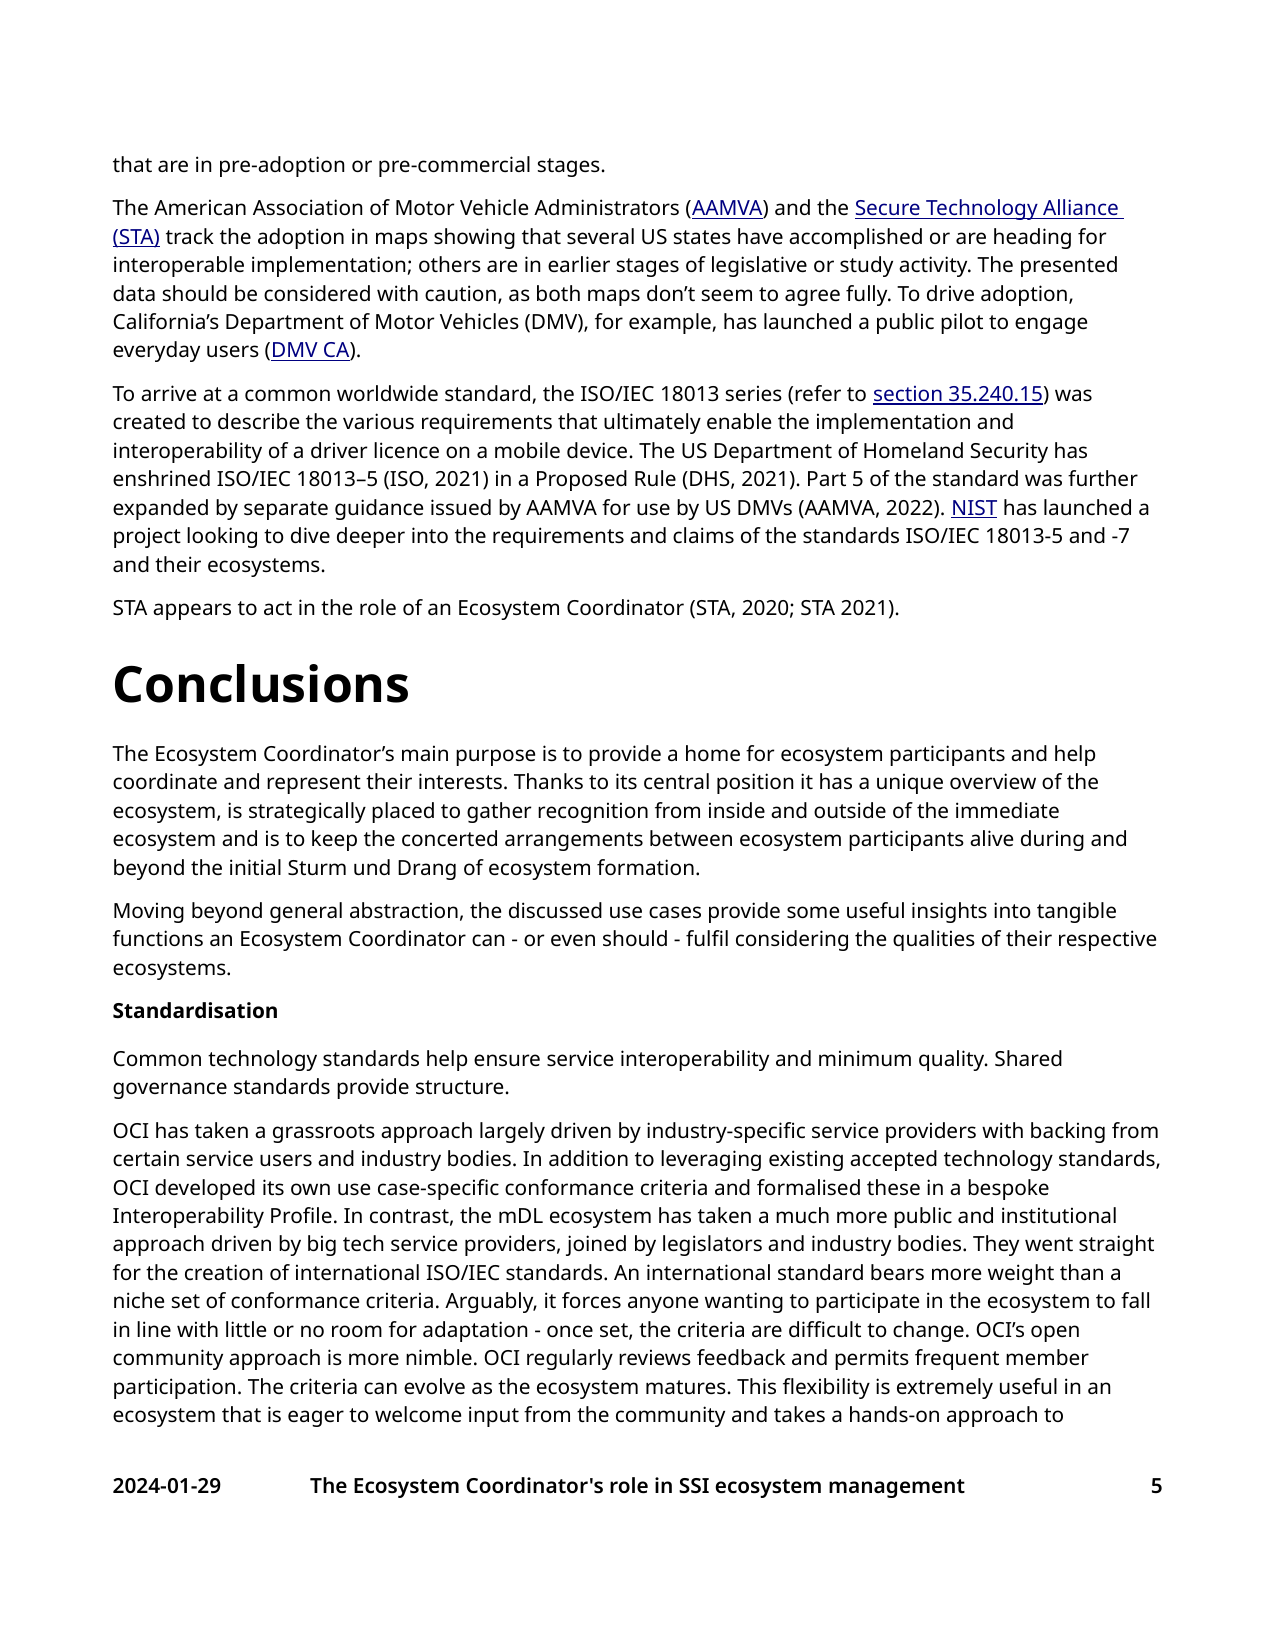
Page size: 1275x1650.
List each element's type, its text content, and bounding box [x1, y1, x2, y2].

text To arrive at a common worldwide standard, the ISO/IEC 18013 series (refer to section 35.240.15) was created to describe the various requirements that ultimately enable the implementation and interoperability of a driver licence on a mobile device. The US Department of Homeland Security has enshrined ISO/IEC 18013–5 (ISO, 2021) in a Proposed Rule (DHS, 2021). Part 5 of the standard was further expanded by separate guidance issued by AAMVA for use by US DMVs (AAMVA, 2022). NIST has launched a project looking to dive deeper into the requirements and claims of the standards ISO/IEC 18013-5 and -7 and their ecosystems. [112, 379, 1162, 578]
text Common technology standards help ensure service interoperability and minimum quality. Shared governance standards provide structure. [112, 1044, 1162, 1101]
text OCI has taken a grassroots approach largely driven by industry-specific service providers with backing from certain service users and industry bodies. In addition to leveraging existing accepted technology standards, OCI developed its own use case-specific conformance criteria and formalised these in a bespoke Interoperability Profile. In contrast, the mDL ecosystem has taken a much more public and institutional approach driven by big tech service providers, joined by legislators and industry bodies. They went straight for the creation of international ISO/IEC standards. An international standard bears more weight than a niche set of conformance criteria. Arguably, it forces anyone wanting to participate in the ecosystem to fall in line with little or no room for adaptation - once set, the criteria are difficult to change. OCI’s open community approach is more nimble. OCI regularly reviews feedback and permits frequent member participation. The criteria can evolve as the ecosystem matures. This flexibility is extremely useful in an ecosystem that is eager to welcome input from the community and takes a hands-on approach to [112, 1116, 1162, 1429]
text Moving beyond general abstraction, the discussed use cases provide some useful insights into tangible functions an Ecosystem Coordinator can - or even should - fulfil considering the qualities of their respective ecosystems. [112, 896, 1162, 981]
subtitle Conclusions [112, 648, 1162, 717]
text The American Association of Motor Vehicle Administrators (AAMVA) and the Secure Technology Alliance (STA) track the adoption in maps showing that several US states have accomplished or are heading for interoperable implementation; others are in earlier stages of legislative or study activity. The presented data should be considered with caution, as both maps don’t seem to agree fully. To drive adoption, California’s Department of Motor Vehicles (DMV), for example, has launched a public pilot to engage everyday users (DMV CA). [112, 193, 1162, 364]
text STA appears to act in the role of an Ecosystem Coordinator (STA, 2020; STA 2021). [112, 593, 1162, 622]
text The Ecosystem Coordinator’s main purpose is to provide a home for ecosystem participants and help coordinate and represent their interests. Thanks to its central position it has a unique overview of the ecosystem, is strategically placed to gather recognition from inside and outside of the immediate ecosystem and is to keep the concerted arrangements between ecosystem participants alive during and beyond the initial Sturm und Drang of ecosystem formation. [112, 739, 1162, 881]
text that are in pre-adoption or pre-commercial stages. [112, 150, 1162, 178]
subtitle Standardisation [112, 996, 1162, 1025]
